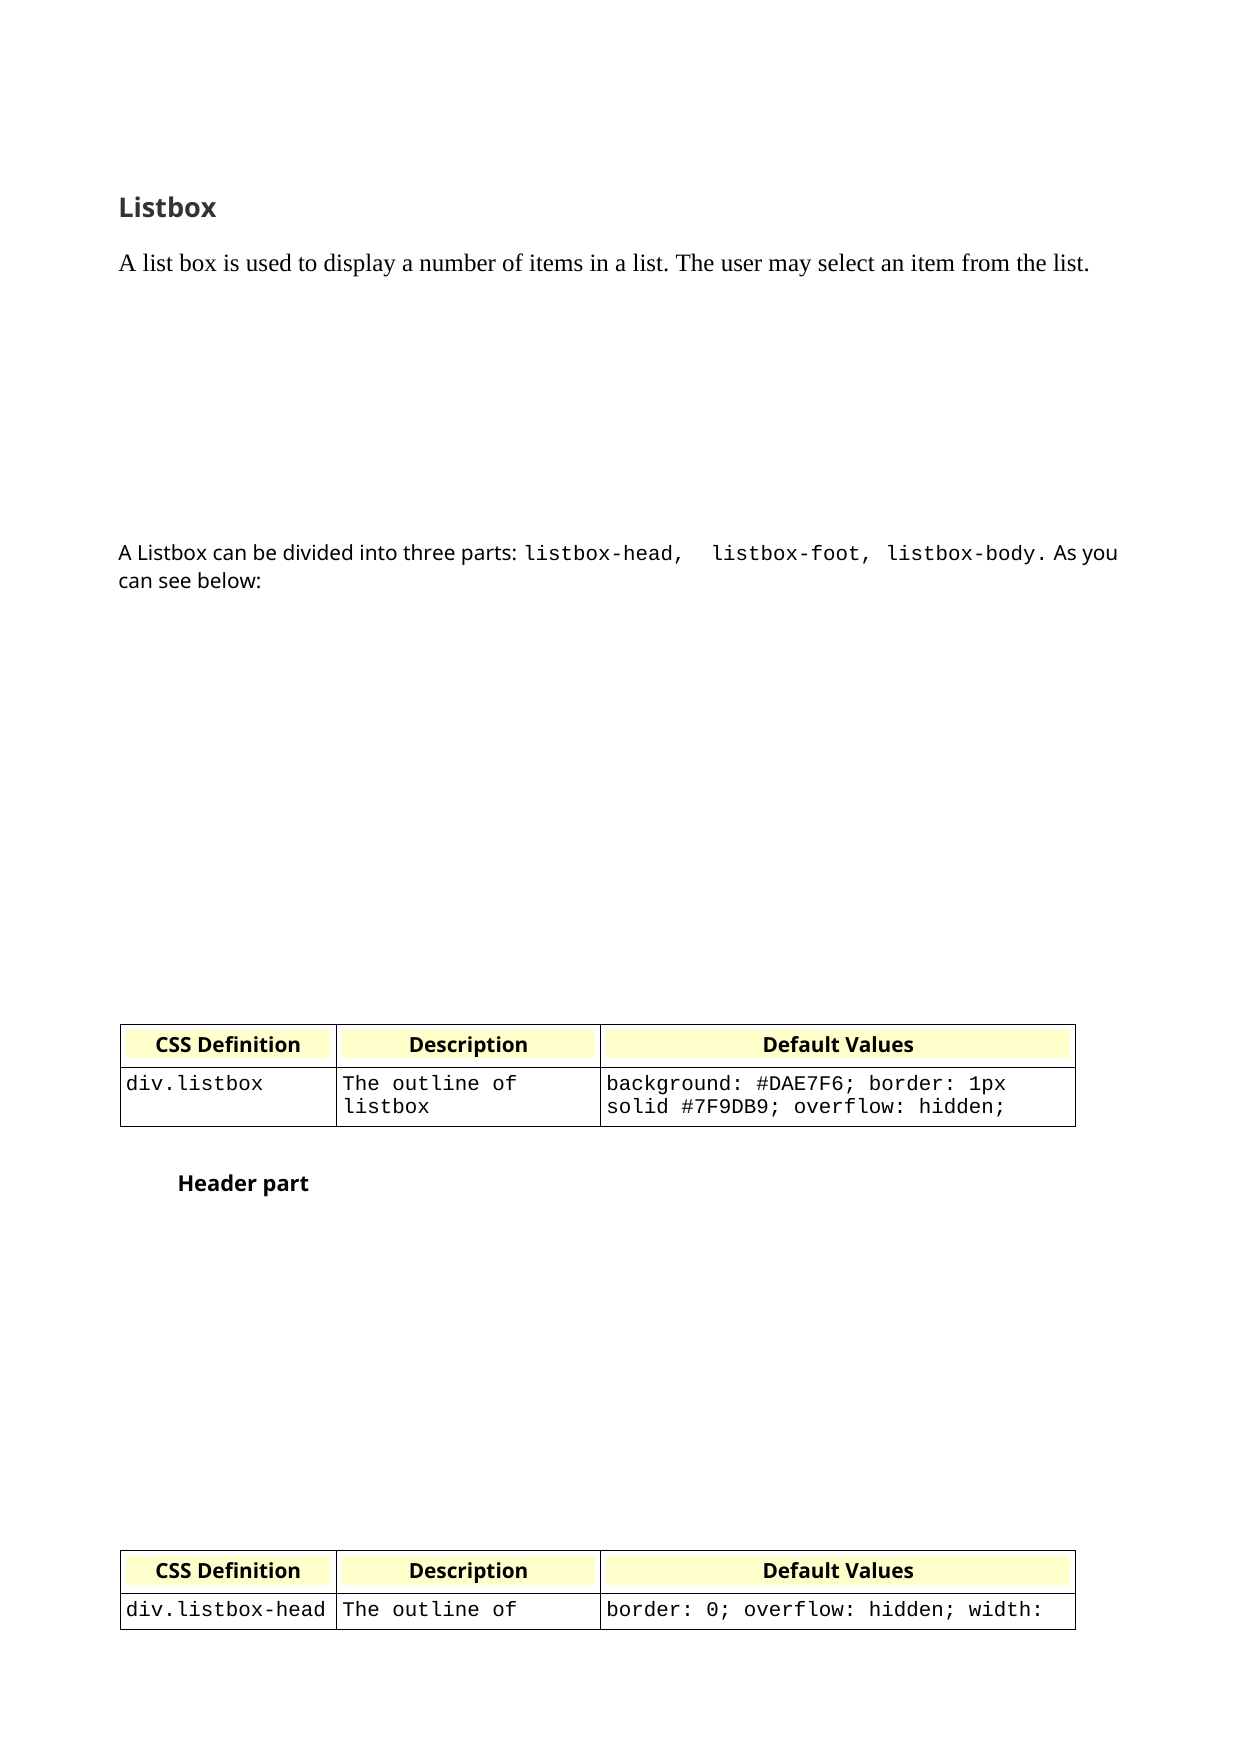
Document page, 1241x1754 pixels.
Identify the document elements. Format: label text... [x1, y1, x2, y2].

table_cell div.listbox [121, 1068, 336, 1126]
table_header CSS Definition [121, 1551, 336, 1593]
table_header Description [337, 1025, 600, 1067]
table_cell div.listbox-head [121, 1594, 336, 1629]
table_header Default Values [601, 1025, 1075, 1067]
table_header CSS Definition [121, 1025, 336, 1067]
text A list box is used to display a number of items in a list. The user may select an item from the list. [118, 249, 1122, 277]
table_cell The outline of listbox [337, 1068, 600, 1126]
table_cell The outline of [337, 1594, 600, 1629]
subtitle Header part [177, 1168, 1122, 1198]
table_cell border: 0; overflow: hidden; width: [601, 1594, 1075, 1629]
text A Listbox can be divided into three parts: listbox-head, listbox-foot, listbox-body. As you can see below: [118, 538, 1122, 595]
table_cell background: #DAE7F6; border: 1px solid #7F9DB9; overflow: hidden; [601, 1068, 1075, 1126]
table_header Default Values [601, 1551, 1075, 1593]
subtitle Listbox [118, 189, 1122, 226]
table_header Description [337, 1551, 600, 1593]
